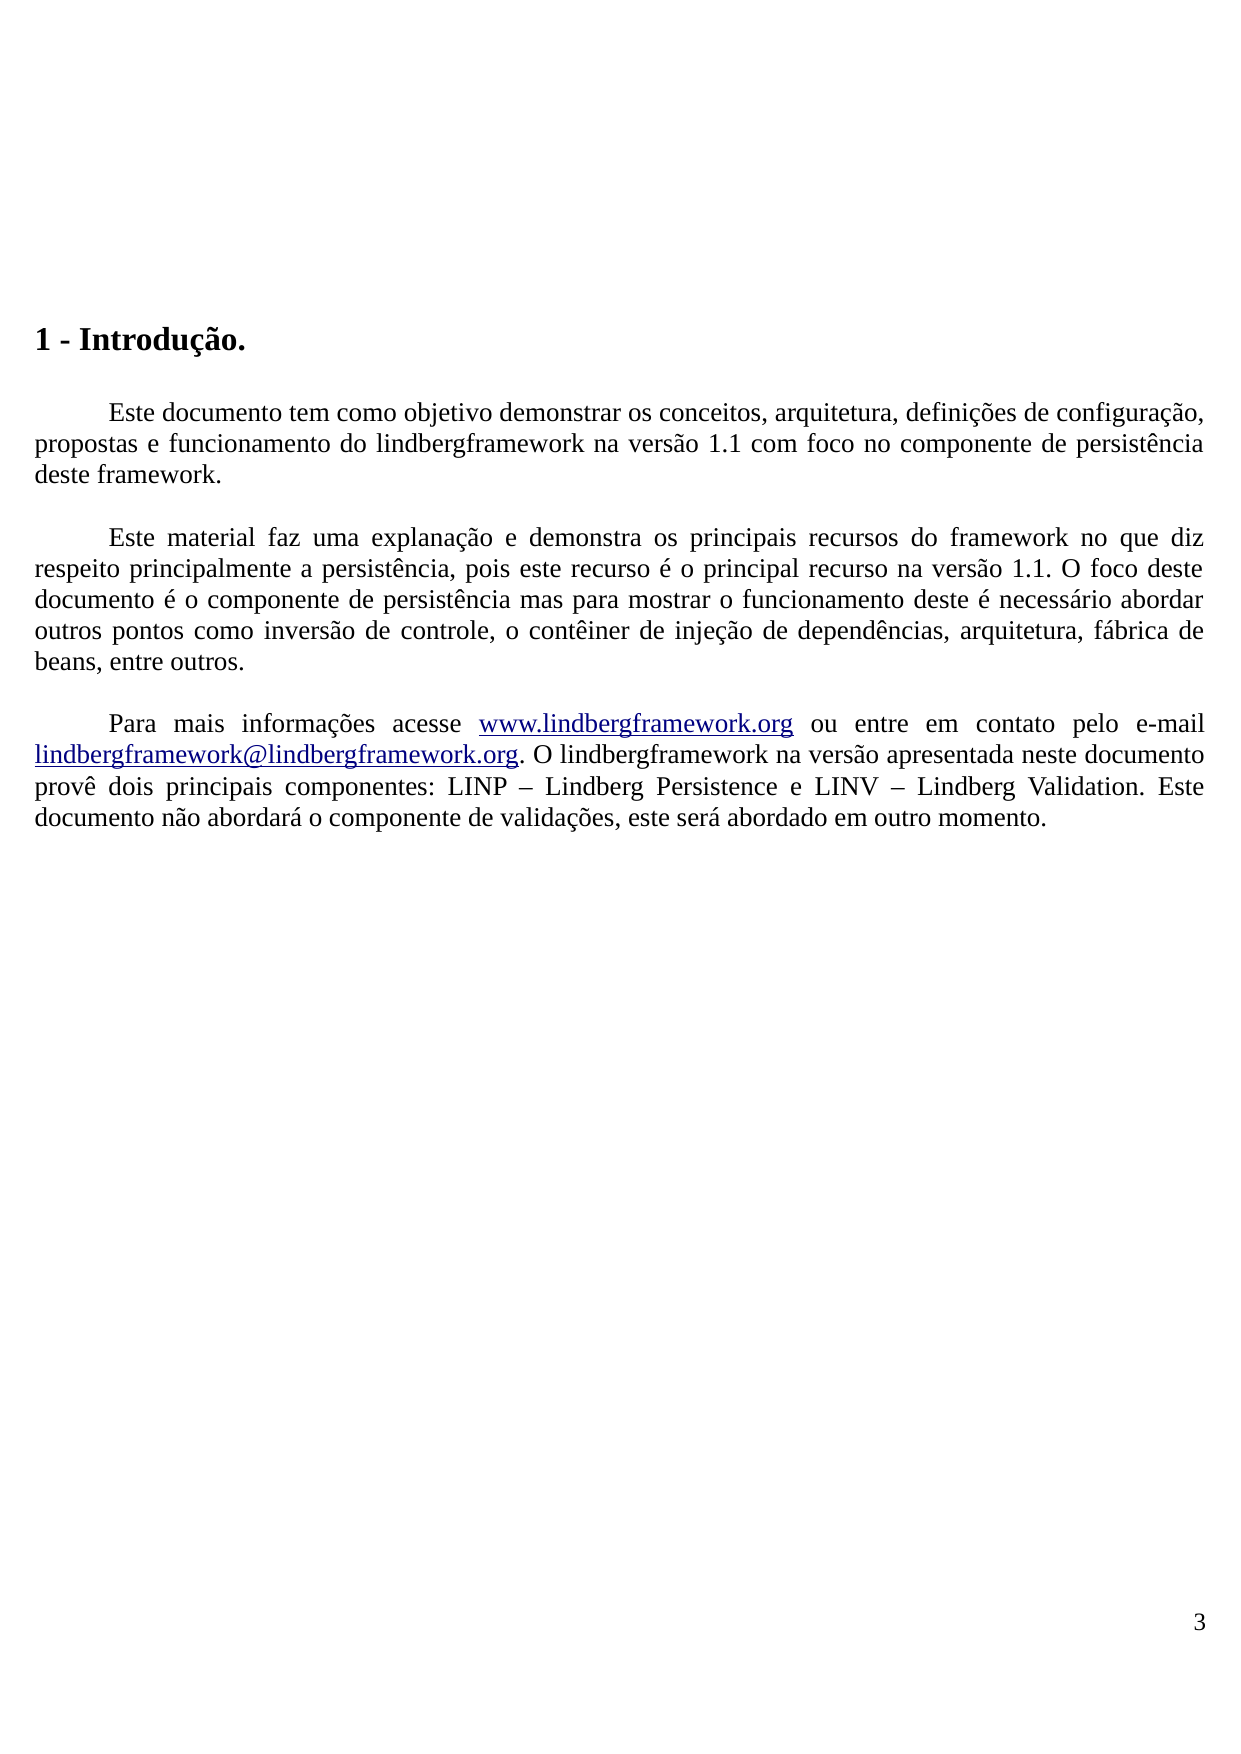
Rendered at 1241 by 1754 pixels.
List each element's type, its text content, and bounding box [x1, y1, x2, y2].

text Para mais informações acesse www.lindbergframework.org ou entre em contato pelo e-mail lindbergframework@lindbergframework.org. O lindbergframework na versão apresentada neste documento provê dois principais componentes: LINP – Lindberg Persistence e LINV – Lindberg Validation. Este documento não abordará o componente de validações, este será abordado em outro momento. [34, 707, 1206, 832]
text 1 - Introdução. [34, 319, 1206, 358]
text Este documento tem como objetivo demonstrar os conceitos, arquitetura, definições de configuração, propostas e funcionamento do lindbergframework na versão 1.1 com foco no componente de persistência deste framework. [34, 396, 1206, 489]
text Este material faz uma explanação e demonstra os principais recursos do framework no que diz respeito principalmente a persistência, pois este recurso é o principal recurso na versão 1.1. O foco deste documento é o componente de persistência mas para mostrar o funcionamento deste é necessário abordar outros pontos como inversão de controle, o contêiner de injeção de dependências, arquitetura, fábrica de beans, entre outros. [34, 521, 1206, 676]
